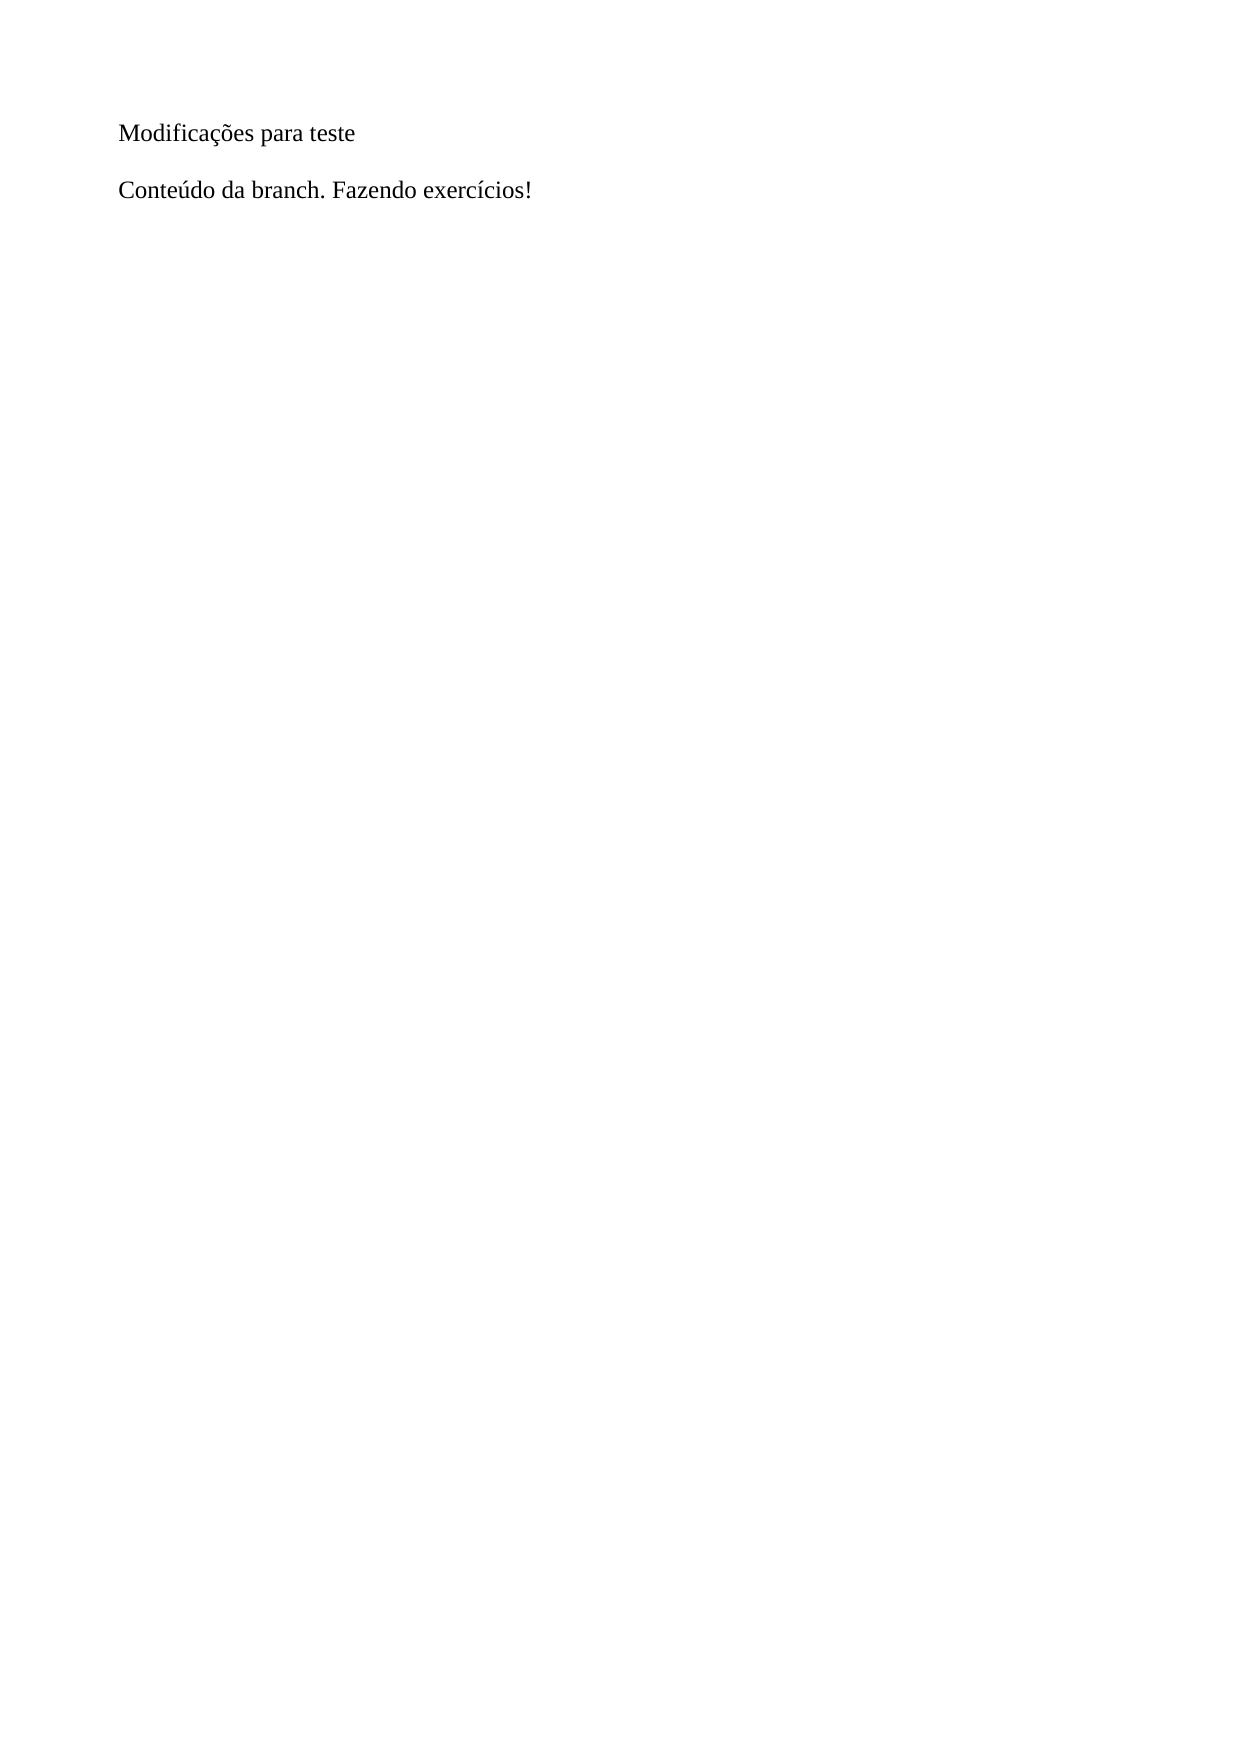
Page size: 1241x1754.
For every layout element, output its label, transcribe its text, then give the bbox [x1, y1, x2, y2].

text Modificações para teste [118, 118, 1122, 147]
text Conteúdo da branch. Fazendo exercícios! [118, 176, 1122, 204]
